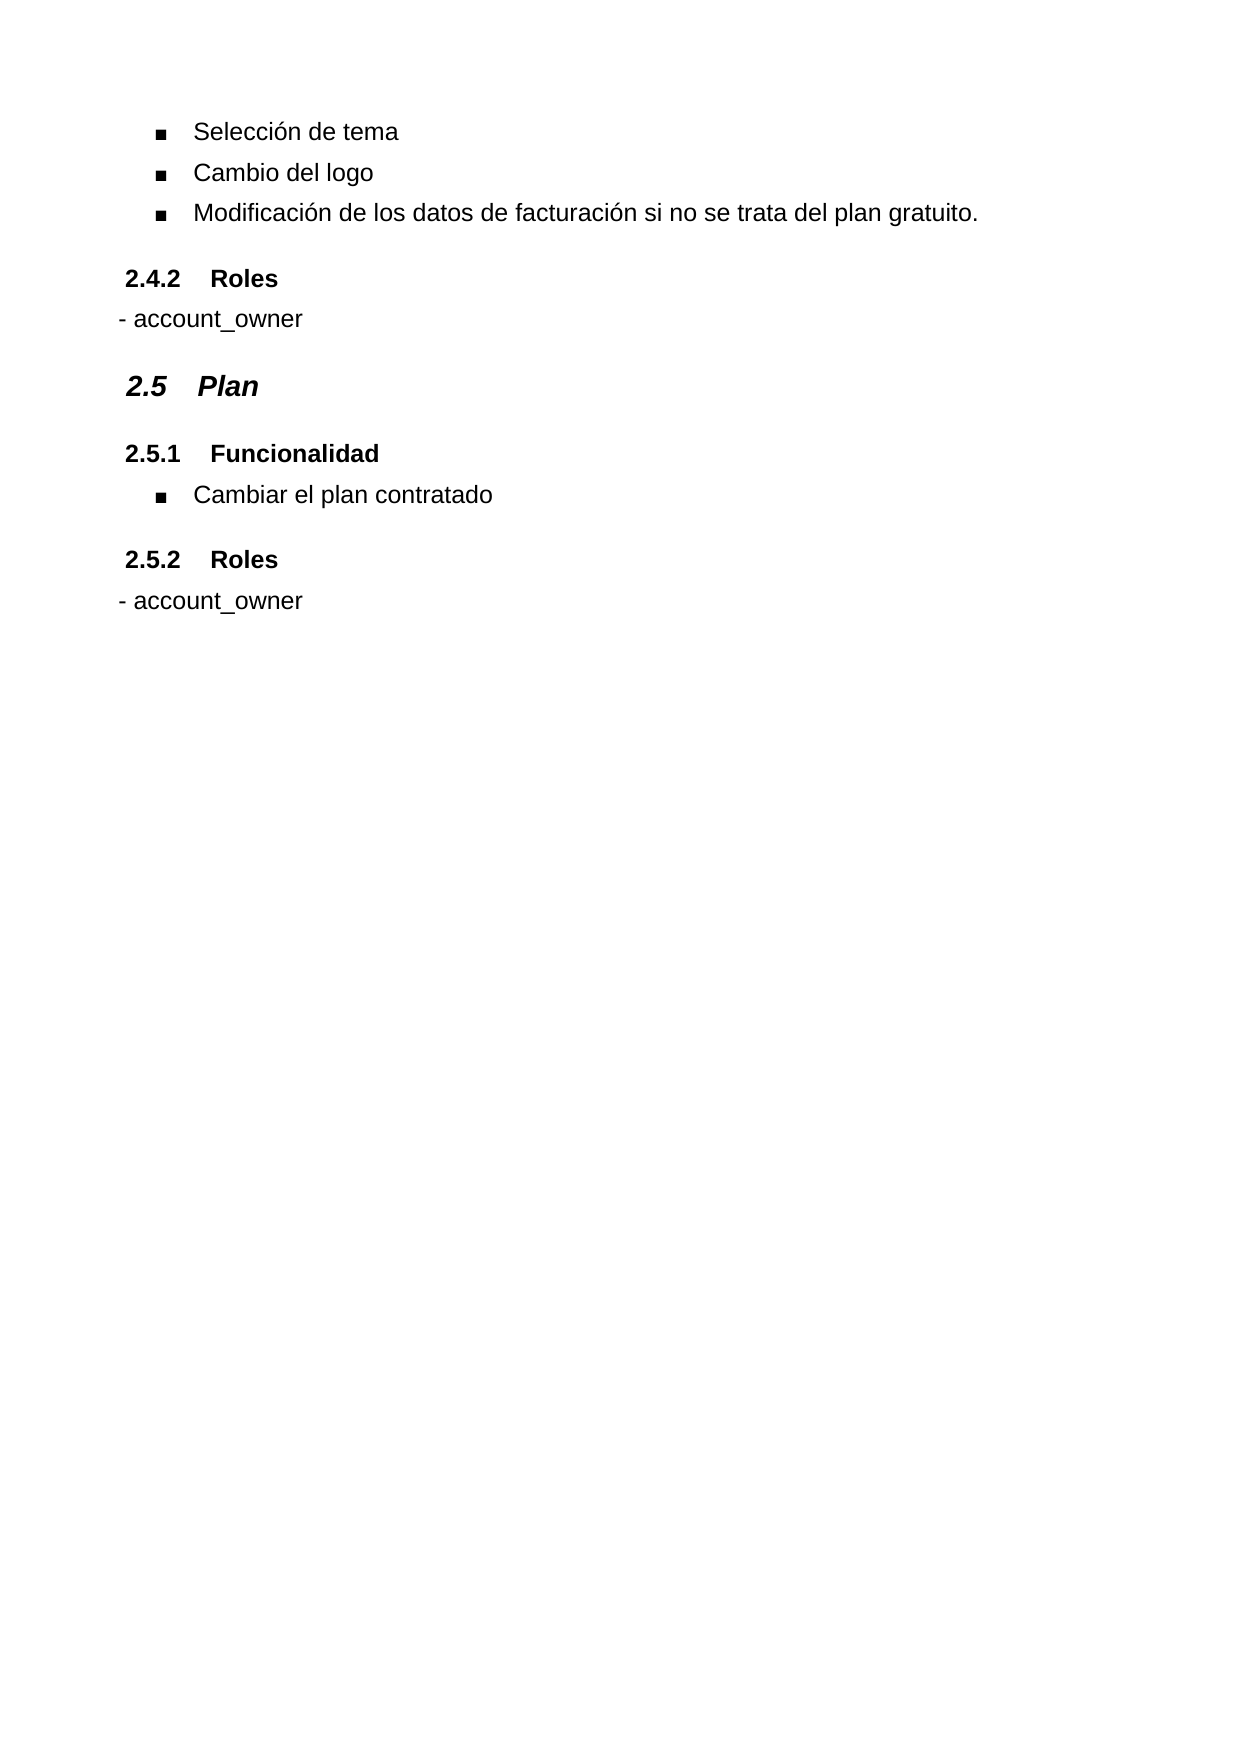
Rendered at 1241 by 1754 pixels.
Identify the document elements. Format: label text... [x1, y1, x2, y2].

text - account_owner [118, 587, 1122, 614]
subtitle Funcionalidad [118, 440, 1122, 468]
list Modificación de los datos de facturación si no se trata del plan gratuito. [156, 199, 1122, 227]
subtitle Plan [118, 370, 1122, 403]
subtitle Roles [118, 546, 1122, 574]
subtitle Roles [118, 264, 1122, 292]
list Cambio del logo [156, 158, 1122, 186]
list Selección de tema [156, 118, 1122, 146]
list Cambiar el plan contratado [156, 481, 1122, 509]
text - account_owner [118, 305, 1122, 333]
